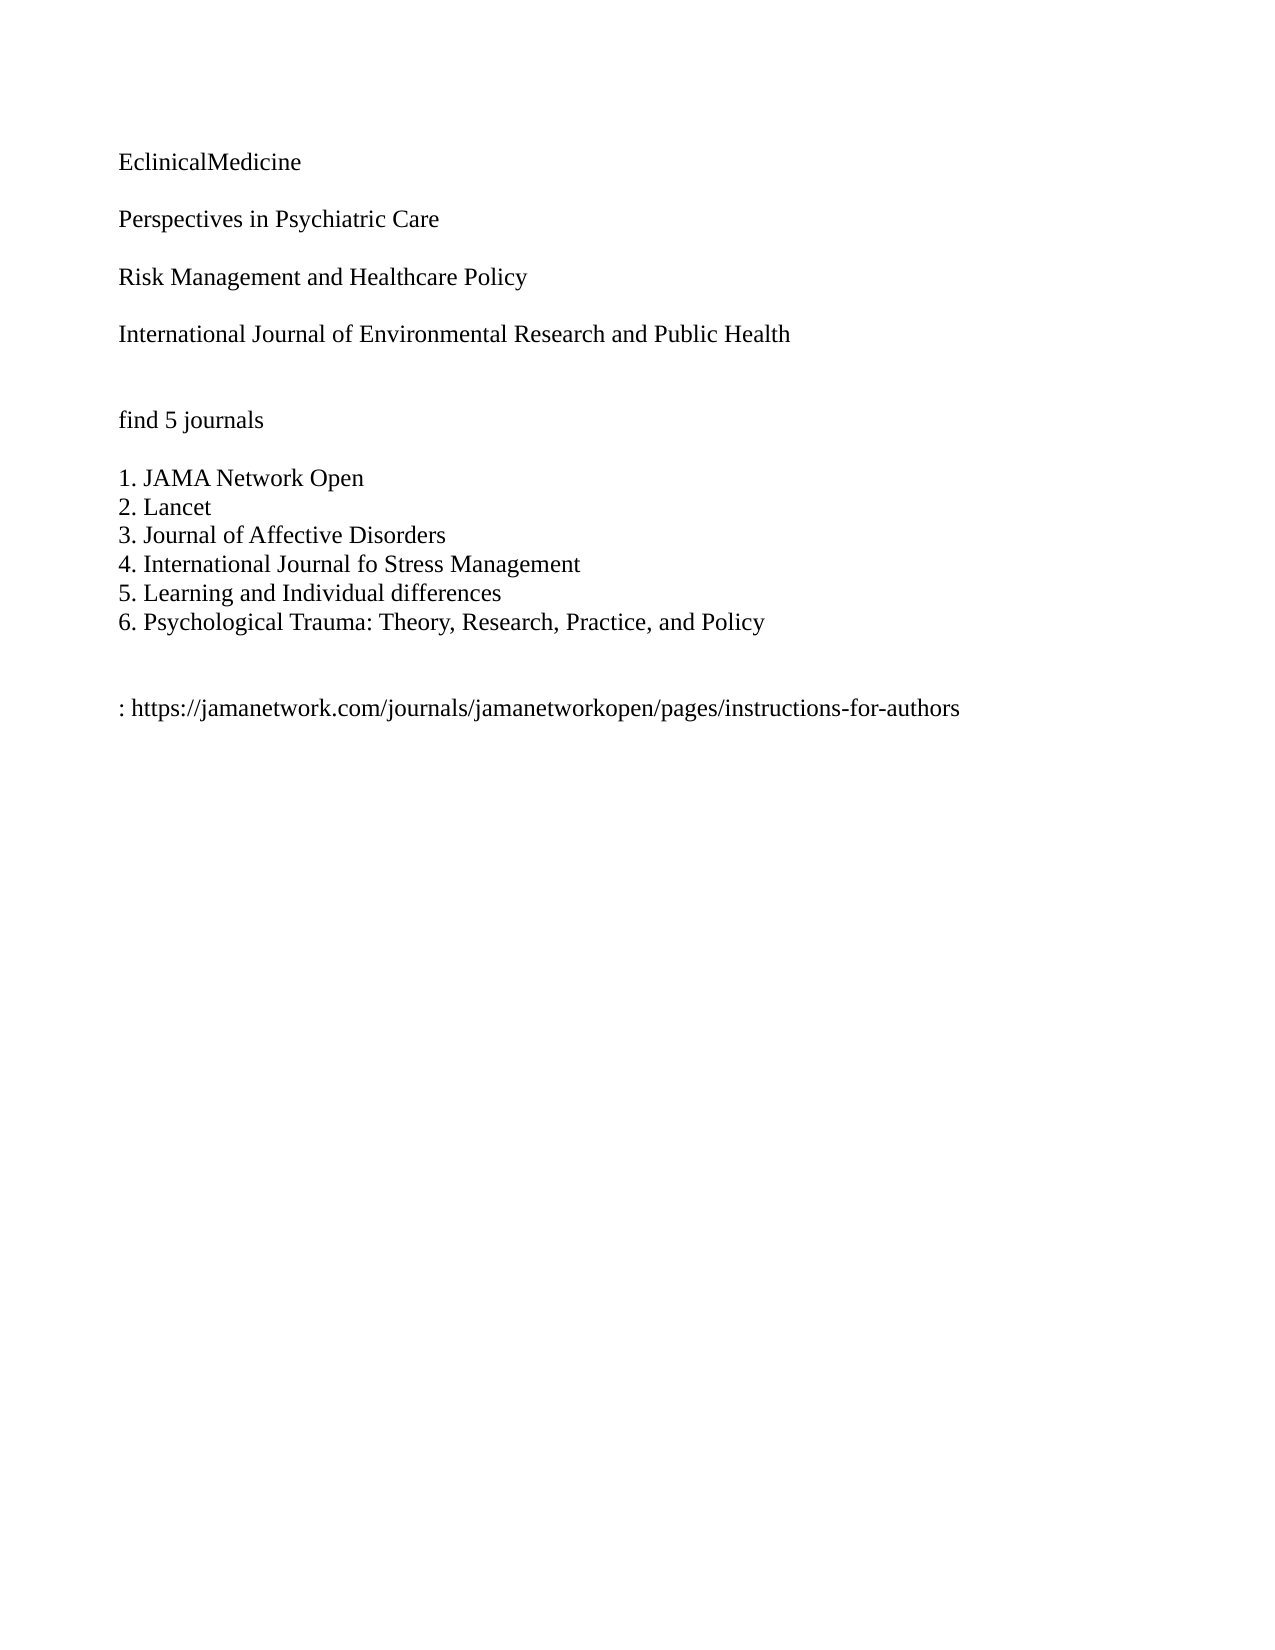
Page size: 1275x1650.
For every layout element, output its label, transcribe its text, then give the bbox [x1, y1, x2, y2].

text Perspectives in Psychiatric Care [118, 204, 1157, 233]
text 1. JAMA Network Open [118, 463, 1157, 492]
text 6. Psychological Trauma: Theory, Research, Practice, and Policy [118, 607, 1157, 636]
text EclinicalMedicine [118, 147, 1157, 176]
text : https://jamanetwork.com/journals/jamanetworkopen/pages/instructions-for-authors [118, 693, 1157, 722]
text 3. Journal of Affective Disorders [118, 521, 1157, 549]
text Risk Management and Healthcare Policy [118, 262, 1157, 291]
text 5. Learning and Individual differences [118, 578, 1157, 607]
text 4. International Journal fo Stress Management [118, 549, 1157, 578]
text find 5 journals [118, 406, 1157, 434]
text 2. Lancet [118, 492, 1157, 521]
text International Journal of Environmental Research and Public Health [118, 319, 1157, 348]
